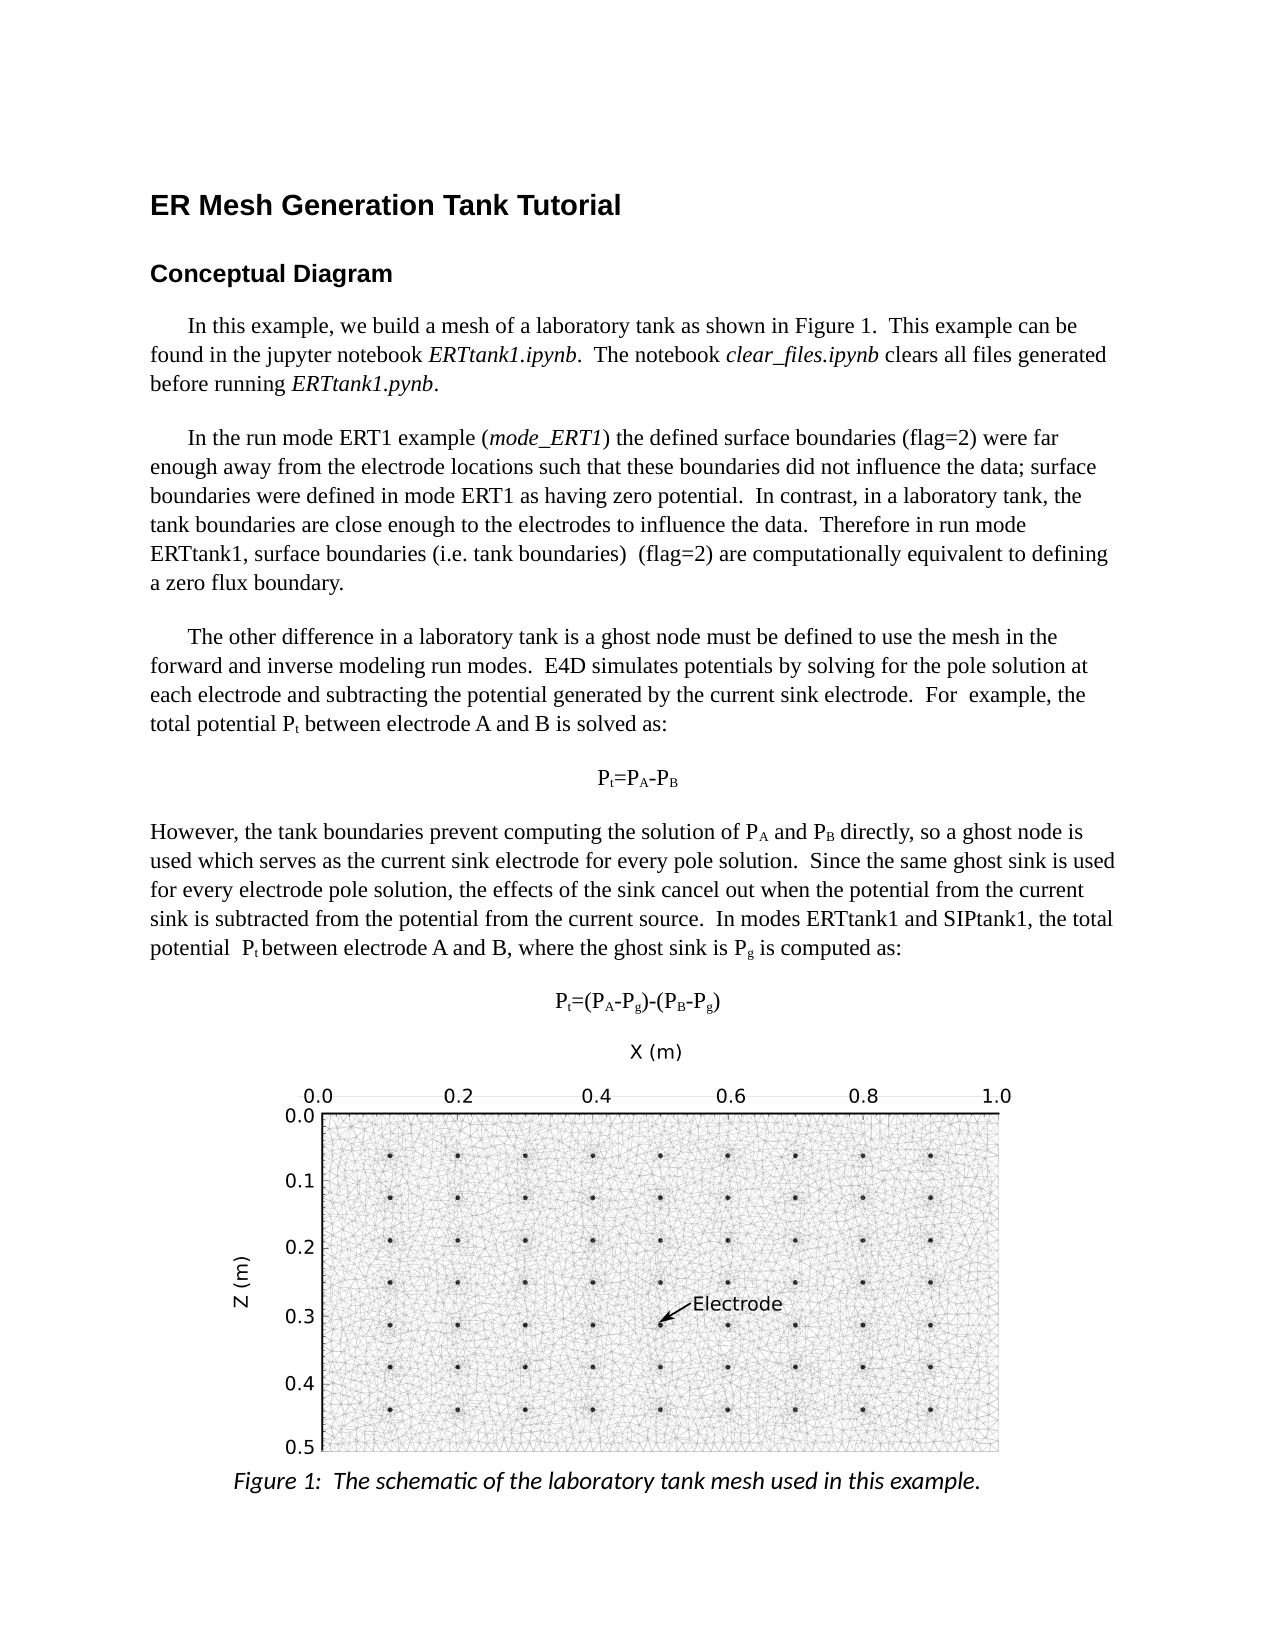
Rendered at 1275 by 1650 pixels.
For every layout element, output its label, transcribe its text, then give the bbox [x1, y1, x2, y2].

text In the run mode ERT1 example (mode_ERT1) the defined surface boundaries (flag=2) were far enough away from the electrode locations such that these boundaries did not influence the data; surface boundaries were defined in mode ERT1 as having zero potential. In contrast, in a laboratory tank, the tank boundaries are close enough to the electrodes to influence the data. Therefore in run mode ERTtank1, surface boundaries (i.e. tank boundaries) (flag=2) are computationally equivalent to defining a zero flux boundary. [150, 424, 1125, 595]
text Pt=(PA-Pg)-(PB-Pg) [150, 987, 1125, 1014]
subtitle ER Mesh Generation Tank Tutorial [150, 187, 1125, 221]
picture [233, 1044, 1013, 1464]
text Pt=PA-PB [150, 764, 1125, 790]
subtitle Conceptual Diagram [150, 258, 1125, 287]
text Figure 1: The schematic of the laboratory tank mesh used in this example. [233, 1464, 1013, 1496]
text However, the tank boundaries prevent computing the solution of PA and PB directly, so a ghost node is used which serves as the current sink electrode for every pole solution. Since the same ghost sink is used for every electrode pole solution, the effects of the sink cancel out when the potential from the current sink is subtracted from the potential from the current source. In modes ERTtank1 and SIPtank1, the total potential Pt between electrode A and B, where the ghost sink is Pg is computed as: [150, 818, 1125, 960]
text The other difference in a laboratory tank is a ghost node must be defined to use the mesh in the forward and inverse modeling run modes. E4D simulates potentials by solving for the pole solution at each electrode and subtracting the potential generated by the current sink electrode. For example, the total potential Pt between electrode A and B is solved as: [150, 623, 1125, 736]
text In this example, we build a mesh of a laboratory tank as shown in Figure 1. This example can be found in the jupyter notebook ERTtank1.ipynb. The notebook clear_files.ipynb clears all files generated before running ERTtank1.pynb. [150, 312, 1125, 397]
